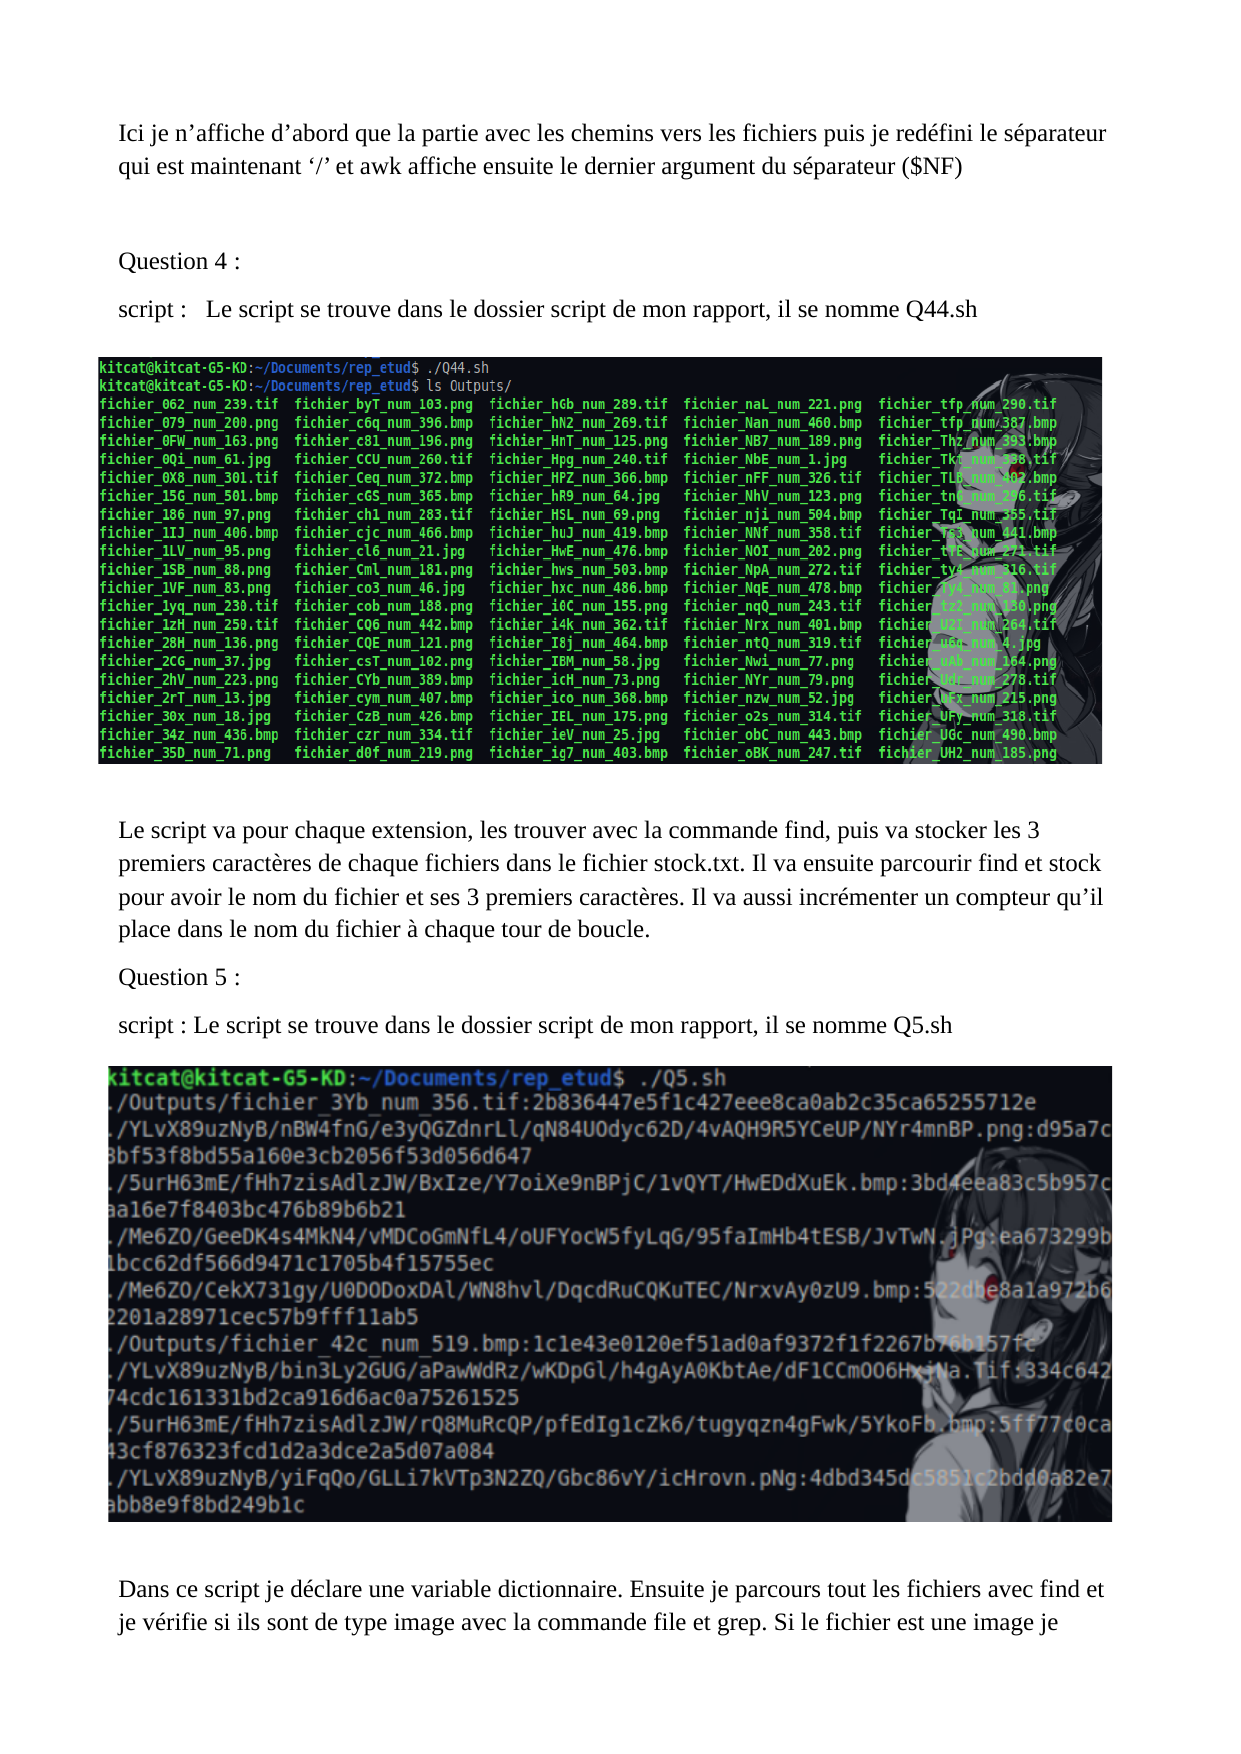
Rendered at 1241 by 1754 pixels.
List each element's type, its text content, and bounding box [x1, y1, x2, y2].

text Ici je n’affiche d’abord que la partie avec les chemins vers les fichiers puis je redéfini le séparateur qui est maintenant ‘/’ et awk affiche ensuite le dernier argument du séparateur ($NF) [118, 118, 1122, 180]
text script : Le script se trouve dans le dossier script de mon rapport, il se nomme Q5.sh [118, 1010, 1122, 1038]
text Question 4 : [118, 246, 1122, 275]
text Question 5 : [118, 962, 1122, 991]
picture [108, 1066, 1113, 1522]
text Dans ce script je déclare une variable dictionnaire. Ensuite je parcours tout les fichiers avec find et je vérifie si ils sont de type image avec la commande file et grep. Si le fichier est une image je [118, 1574, 1122, 1636]
text Le script va pour chaque extension, les trouver avec la commande find, puis va stocker les 3 premiers caractères de chaque fichiers dans le fichier stock.txt. Il va ensuite parcourir find et stock pour avoir le nom du fichier et ses 3 premiers caractères. Il va aussi incrémenter un compteur qu’il place dans le nom du fichier à chaque tour de boucle. [118, 816, 1122, 943]
picture [98, 357, 1103, 764]
text script : Le script se trouve dans le dossier script de mon rapport, il se nomme Q44.sh [118, 294, 1122, 323]
